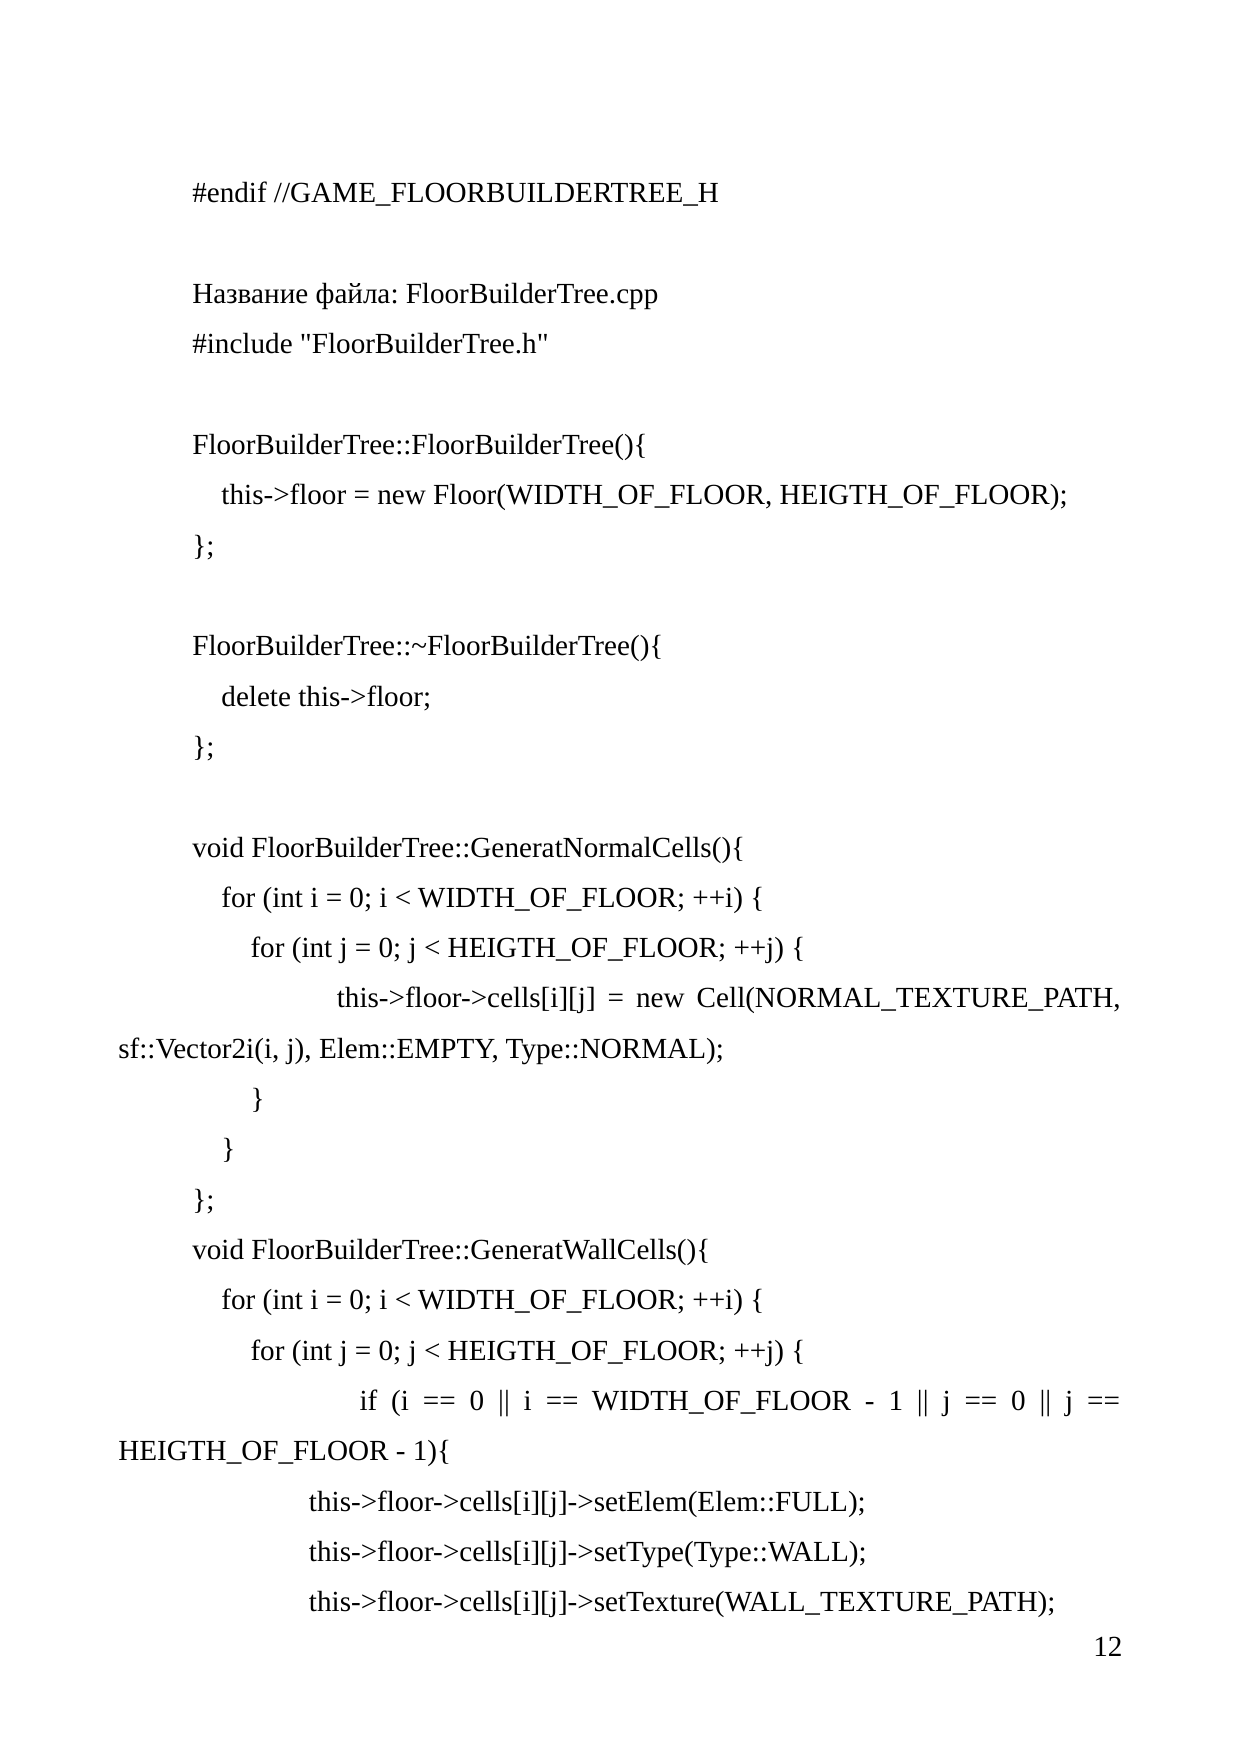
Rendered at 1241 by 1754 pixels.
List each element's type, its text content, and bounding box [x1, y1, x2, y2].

text for (int i = 0; i < WIDTH_OF_FLOOR; ++i) { [118, 1282, 1122, 1316]
text #endif //GAME_FLOORBUILDERTREE_H [118, 176, 1122, 209]
text for (int j = 0; j < HEIGTH_OF_FLOOR; ++j) { [118, 1333, 1122, 1366]
text Название файла: FloorBuilderTree.cpp [118, 276, 1122, 310]
text for (int j = 0; j < HEIGTH_OF_FLOOR; ++j) { [118, 930, 1122, 964]
text this->floor->cells[i][j]->setType(Type::WALL); [118, 1534, 1122, 1568]
text }; [118, 729, 1122, 763]
text } [118, 1081, 1122, 1115]
text if (i == 0 || i == WIDTH_OF_FLOOR - 1 || j == 0 || j == HEIGTH_OF_FLOOR - 1){ [118, 1383, 1122, 1467]
text this->floor->cells[i][j]->setTexture(WALL_TEXTURE_PATH); [118, 1584, 1122, 1618]
text }; [118, 1182, 1122, 1215]
text this->floor->cells[i][j] = new Cell(NORMAL_TEXTURE_PATH, sf::Vector2i(i, j), Elem::EMPTY, Type::NORMAL); [118, 981, 1122, 1064]
text for (int i = 0; i < WIDTH_OF_FLOOR; ++i) { [118, 880, 1122, 913]
text void FloorBuilderTree::GeneratNormalCells(){ [118, 830, 1122, 863]
text void FloorBuilderTree::GeneratWallCells(){ [118, 1232, 1122, 1266]
text delete this->floor; [118, 679, 1122, 712]
text this->floor = new Floor(WIDTH_OF_FLOOR, HEIGTH_OF_FLOOR); [118, 477, 1122, 511]
text #include "FloorBuilderTree.h" [118, 327, 1122, 360]
text } [118, 1132, 1122, 1165]
text this->floor->cells[i][j]->setElem(Elem::FULL); [118, 1484, 1122, 1517]
text FloorBuilderTree::FloorBuilderTree(){ [118, 427, 1122, 461]
text }; [118, 528, 1122, 561]
text FloorBuilderTree::~FloorBuilderTree(){ [118, 628, 1122, 662]
